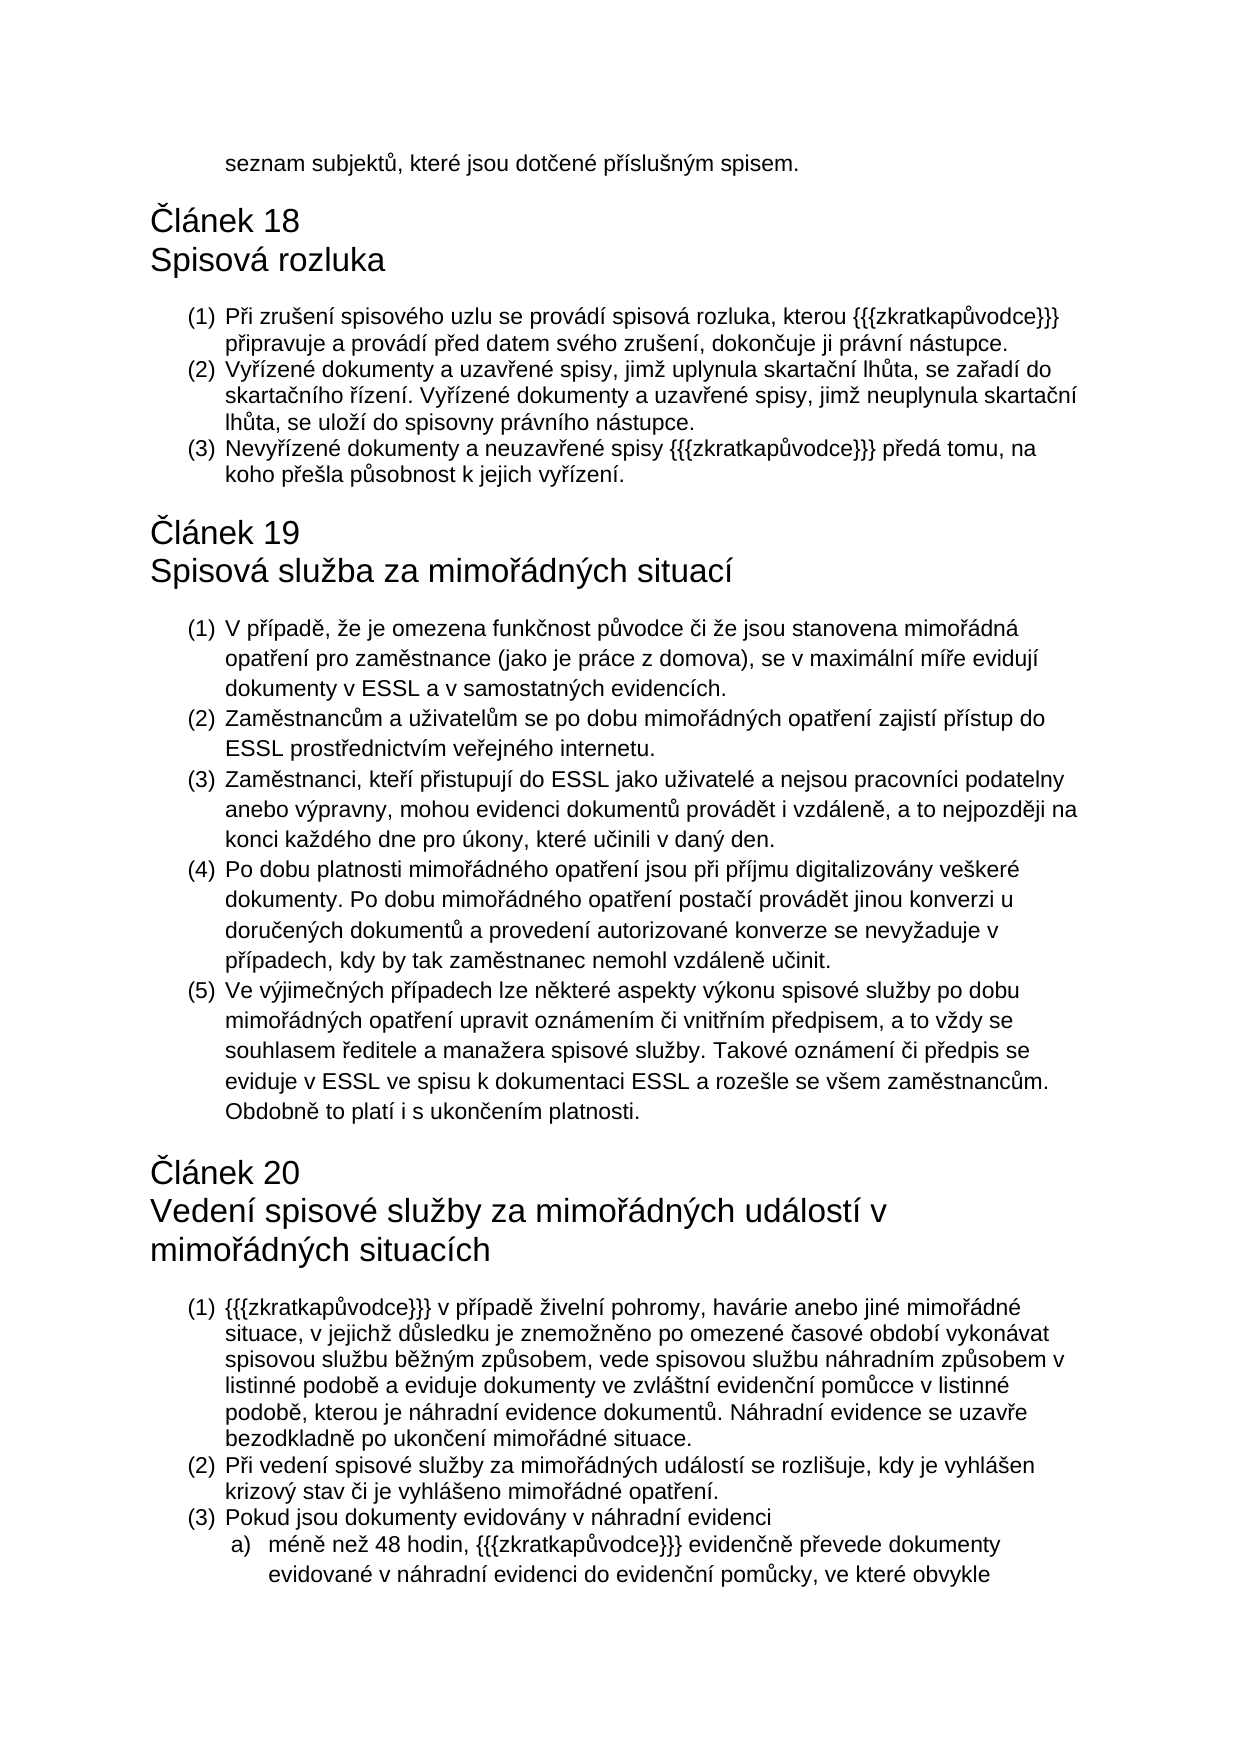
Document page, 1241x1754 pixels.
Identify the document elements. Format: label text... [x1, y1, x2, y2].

list Po dobu platnosti mimořádného opatření jsou při příjmu digitalizovány veškeré dokumenty. Po dobu mimořádného opatření postačí provádět jinou konverzi u doručených dokumentů a provedení autorizované konverze se nevyžaduje v případech, kdy by tak zaměstnanec nemohl vzdáleně učinit. [187, 856, 1090, 973]
list Ve výjimečných případech lze některé aspekty výkonu spisové služby po dobu mimořádných opatření upravit oznámením či vnitřním předpisem, a to vždy se souhlasem ředitele a manažera spisové služby. Takové oznámení či předpis se eviduje v ESSL ve spisu k dokumentaci ESSL a rozešle se všem zaměstnancům. Obdobně to platí i s ukončením platnosti. [187, 977, 1090, 1124]
list {{{zkratkapůvodce}}} v případě živelní pohromy, havárie anebo jiné mimořádné situace, v jejichž důsledku je znemožněno po omezené časové období vykonávat spisovou službu běžným způsobem, vede spisovou službu náhradním způsobem v listinné podobě a eviduje dokumenty ve zvláštní evidenční pomůcce v listinné podobě, kterou je náhradní evidence dokumentů. Náhradní evidence se uzavře bezodkladně po ukončení mimořádné situace. [187, 1293, 1090, 1452]
list Při zrušení spisového uzlu se provádí spisová rozluka, kterou {{{zkratkapůvodce}}} připravuje a provádí před datem svého zrušení, dokončuje ji právní nástupce. [187, 303, 1090, 356]
list Zaměstnancům a uživatelům se po dobu mimořádných opatření zajistí přístup do ESSL prostřednictvím veřejného internetu. [187, 705, 1090, 762]
subtitle Článek 20 Vedení spisové služby za mimořádných událostí v mimořádných situacích [150, 1153, 1090, 1268]
list Nevyřízené dokumenty a neuzavřené spisy {{{zkratkapůvodce}}} předá tomu, na koho přešla působnost k jejich vyřízení. [187, 435, 1090, 488]
list Zaměstnanci, kteří přistupují do ESSL jako uživatelé a nejsou pracovníci podatelny anebo výpravny, mohou evidenci dokumentů provádět i vzdáleně, a to nejpozději na konci každého dne pro úkony, které učinili v daný den. [187, 766, 1090, 852]
list Vyřízené dokumenty a uzavřené spisy, jimž uplynula skartační lhůta, se zařadí do skartačního řízení. Vyřízené dokumenty a uzavřené spisy, jimž neuplynula skartační lhůta, se uloží do spisovny právního nástupce. [187, 356, 1090, 435]
list Při vedení spisové služby za mimořádných událostí se rozlišuje, kdy je vyhlášen krizový stav či je vyhlášeno mimořádné opatření. [187, 1452, 1090, 1504]
list seznam subjektů, které jsou dotčené příslušným spisem. [187, 150, 1090, 176]
list méně než 48 hodin, {{{zkratkapůvodce}}} evidenčně převede dokumenty evidované v náhradní evidenci do evidenční pomůcky, ve které obvykle [231, 1531, 1090, 1587]
subtitle Článek 18 Spisová rozluka [150, 201, 1090, 278]
subtitle Článek 19 Spisová služba za mimořádných situací [150, 513, 1090, 589]
list Pokud jsou dokumenty evidovány v náhradní evidenci [187, 1504, 1090, 1531]
list V případě, že je omezena funkčnost původce či že jsou stanovena mimořádná opatření pro zaměstnance (jako je práce z domova), se v maximální míře evidují dokumenty v ESSL a v samostatných evidencích. [187, 614, 1090, 701]
